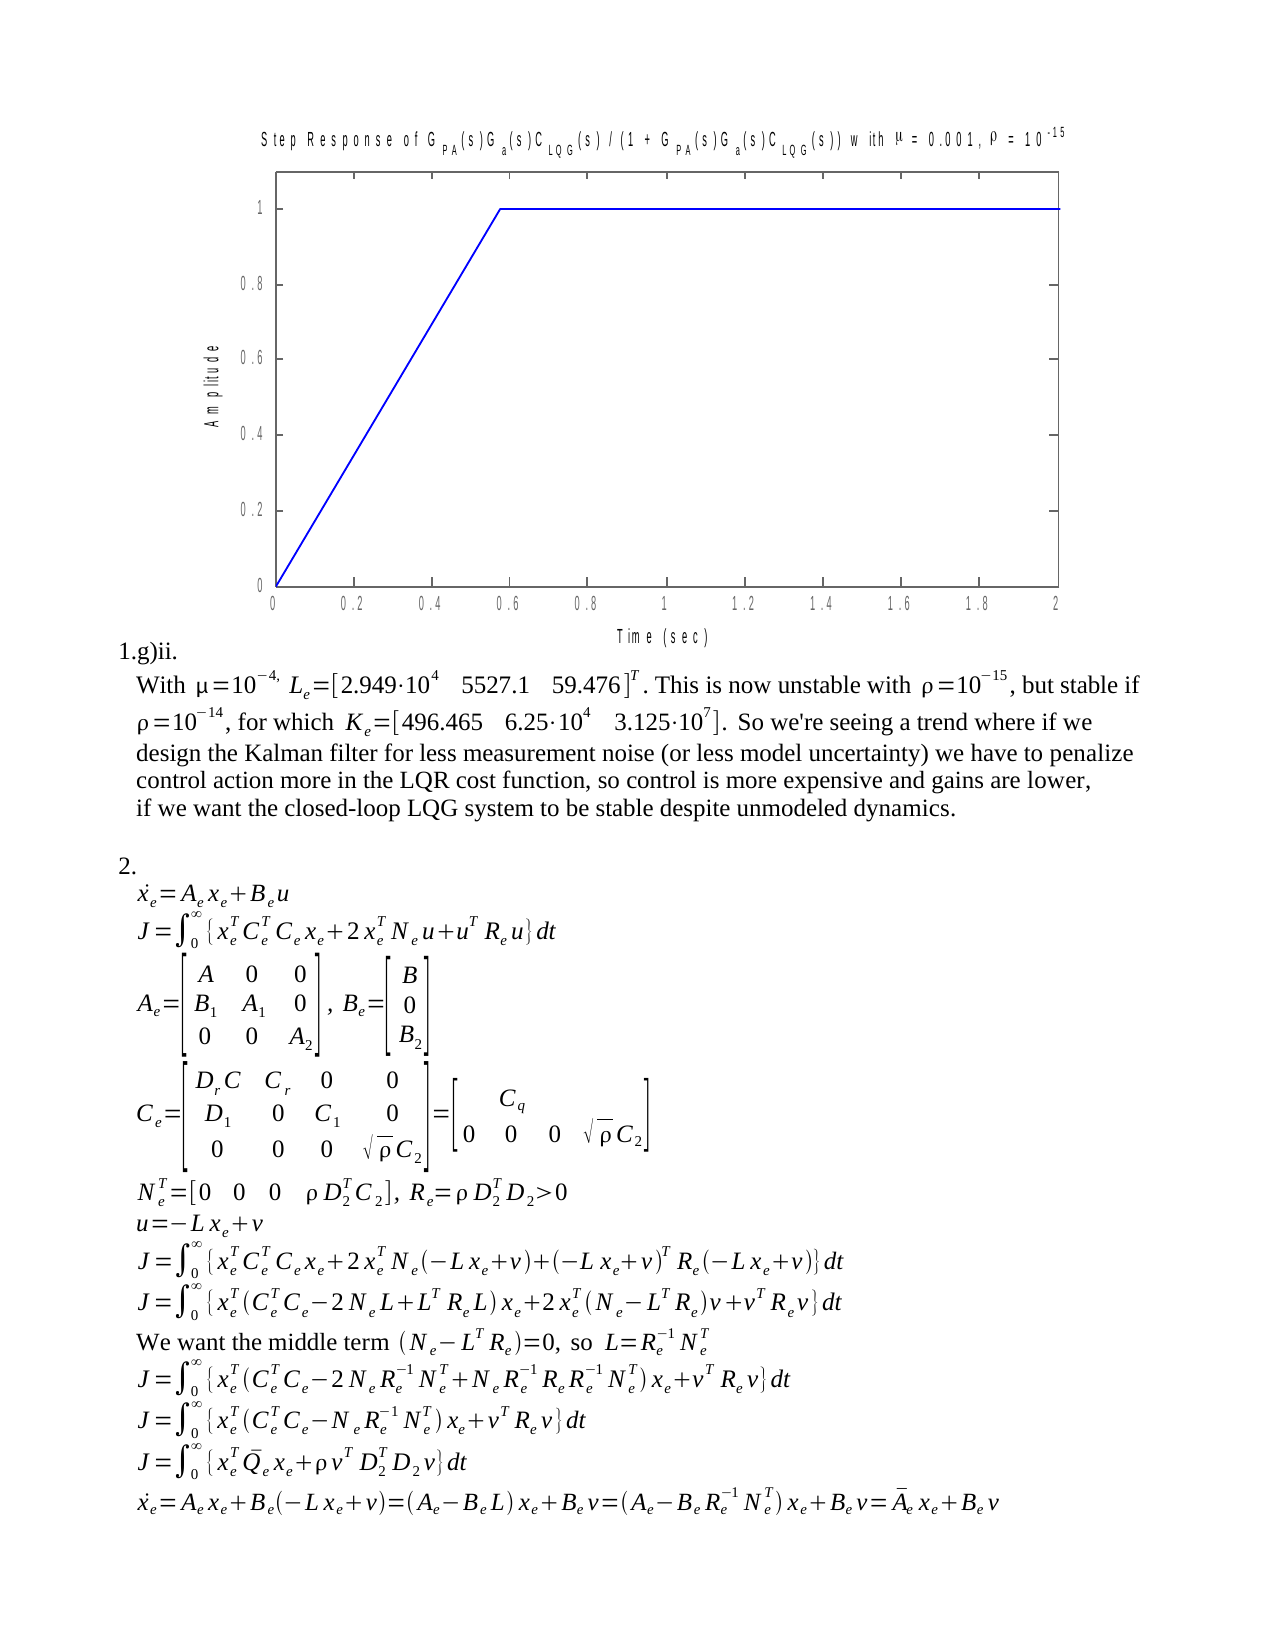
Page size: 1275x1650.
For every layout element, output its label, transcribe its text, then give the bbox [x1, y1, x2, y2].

text 1.g)ii. [118, 636, 1157, 665]
text 2. [118, 851, 1157, 879]
